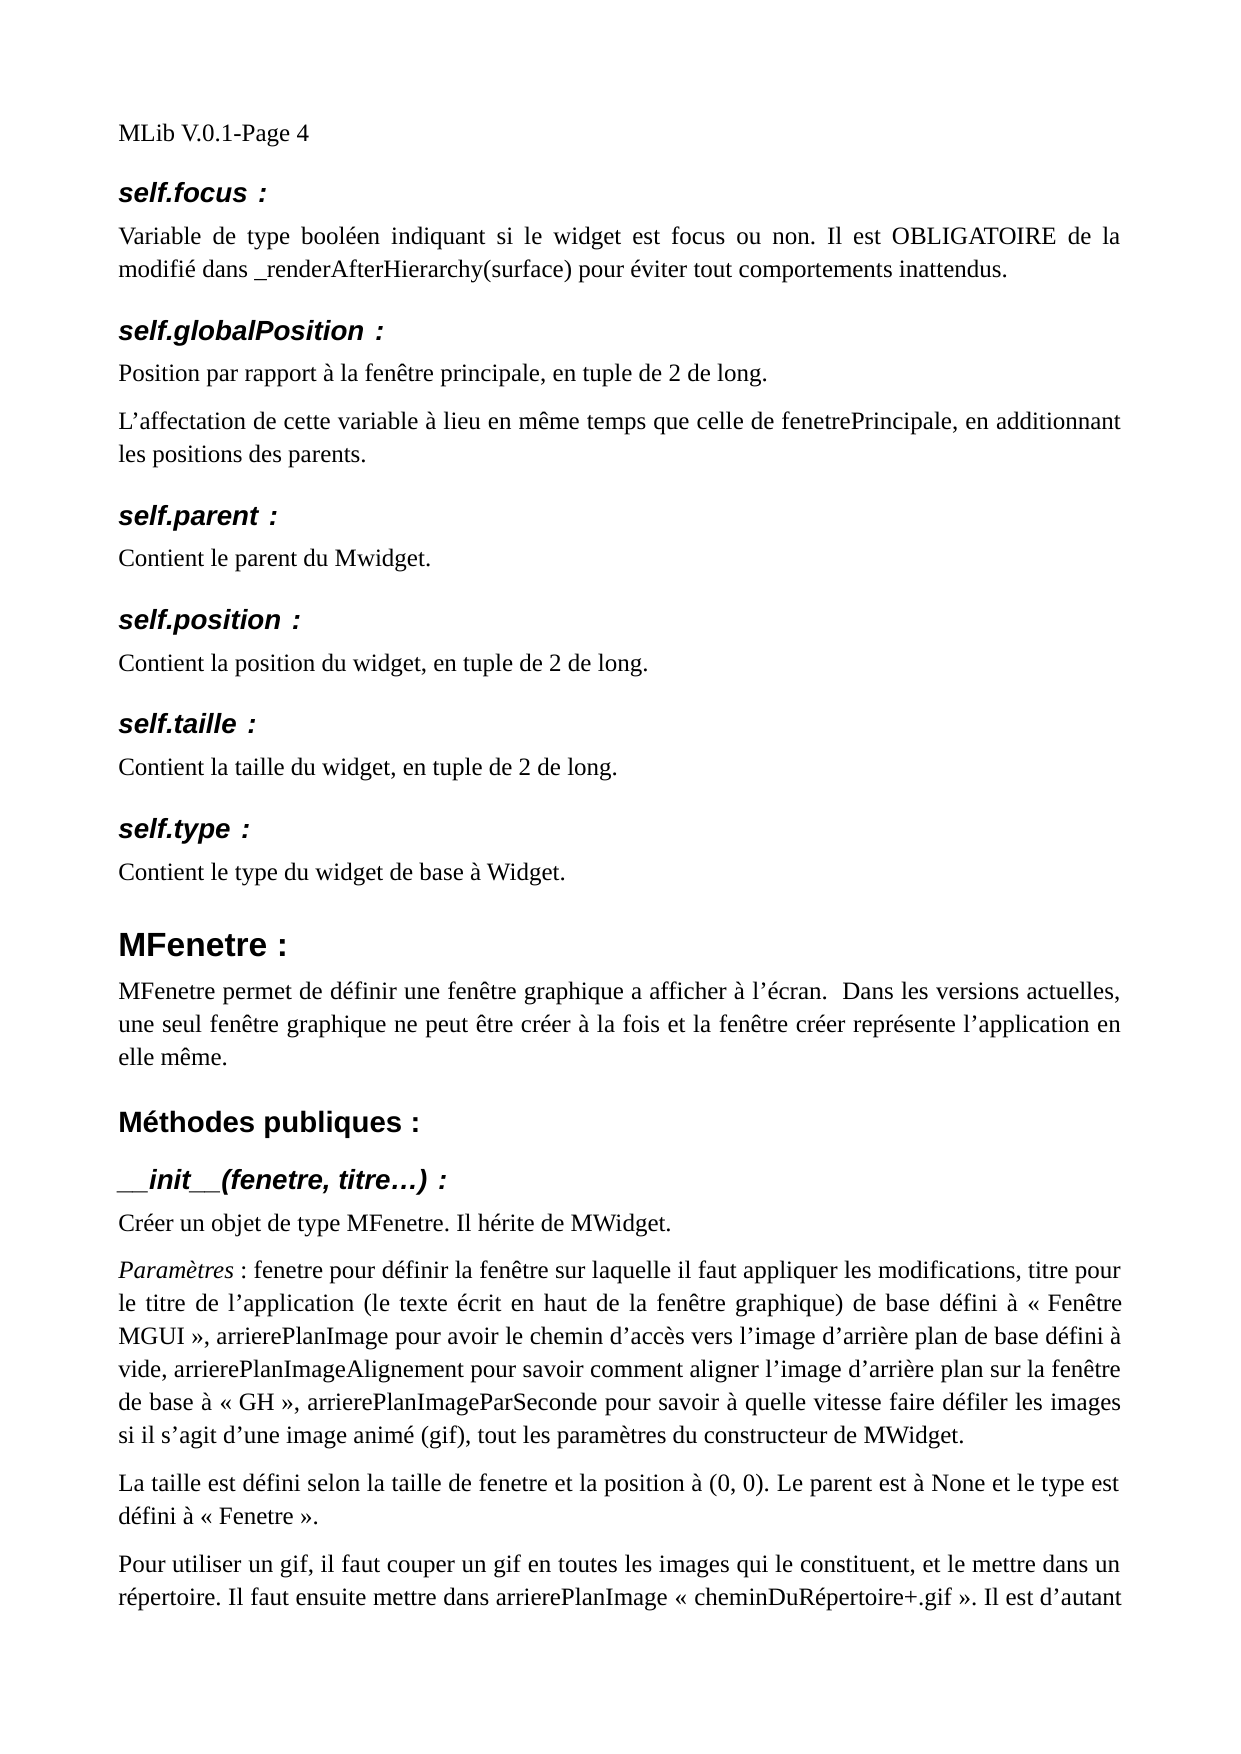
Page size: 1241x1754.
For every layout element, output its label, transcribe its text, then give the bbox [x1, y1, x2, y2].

text Pour utiliser un gif, il faut couper un gif en toutes les images qui le constituent, et le mettre dans un répertoire. Il faut ensuite mettre dans arrierePlanImage « cheminDuRépertoire+.gif ». Il est d’autant [118, 1549, 1122, 1610]
text Contient la taille du widget, en tuple de 2 de long. [118, 752, 1122, 781]
text L’affectation de cette variable à lieu en même temps que celle de fenetrePrincipale, en additionnant les positions des parents. [118, 406, 1122, 468]
text Contient le parent du Mwidget. [118, 543, 1122, 572]
text Variable de type booléen indiquant si le widget est focus ou non. Il est OBLIGATOIRE de la modifié dans _renderAfterHierarchy(surface) pour éviter tout comportements inattendus. [118, 221, 1122, 282]
subtitle self.type : [118, 812, 1122, 844]
subtitle self.taille : [118, 708, 1122, 740]
subtitle self.globalPosition : [118, 314, 1122, 346]
subtitle __init__(fenetre, titre…) : [118, 1163, 1122, 1195]
text La taille est défini selon la taille de fenetre et la position à (0, 0). Le parent est à None et le type est défini à « Fenetre ». [118, 1468, 1122, 1530]
text Contient la position du widget, en tuple de 2 de long. [118, 648, 1122, 677]
text Paramètres : fenetre pour définir la fenêtre sur laquelle il faut appliquer les modifications, titre pour le titre de l’application (le texte écrit en haut de la fenêtre graphique) de base défini à « Fenêtre MGUI », arrierePlanImage pour avoir le chemin d’accès vers l’image d’arrière plan de base défini à vide, arrierePlanImageAlignement pour savoir comment aligner l’image d’arrière plan sur la fenêtre de base à « GH », arrierePlanImageParSeconde pour savoir à quelle vitesse faire défiler les images si il s’agit d’une image animé (gif), tout les paramètres du constructeur de MWidget. [118, 1255, 1122, 1449]
subtitle self.position : [118, 603, 1122, 635]
subtitle self.parent : [118, 499, 1122, 531]
subtitle Méthodes publiques : [118, 1104, 1122, 1138]
text Position par rapport à la fenêtre principale, en tuple de 2 de long. [118, 358, 1122, 387]
text Créer un objet de type MFenetre. Il hérite de MWidget. [118, 1208, 1122, 1236]
text MFenetre permet de définir une fenêtre graphique a afficher à l’écran. Dans les versions actuelles, une seul fenêtre graphique ne peut être créer à la fois et la fenêtre créer représente l’application en elle même. [118, 976, 1122, 1071]
subtitle self.focus : [118, 176, 1122, 208]
text Contient le type du widget de base à Widget. [118, 857, 1122, 886]
subtitle MFenetre : [118, 925, 1122, 964]
